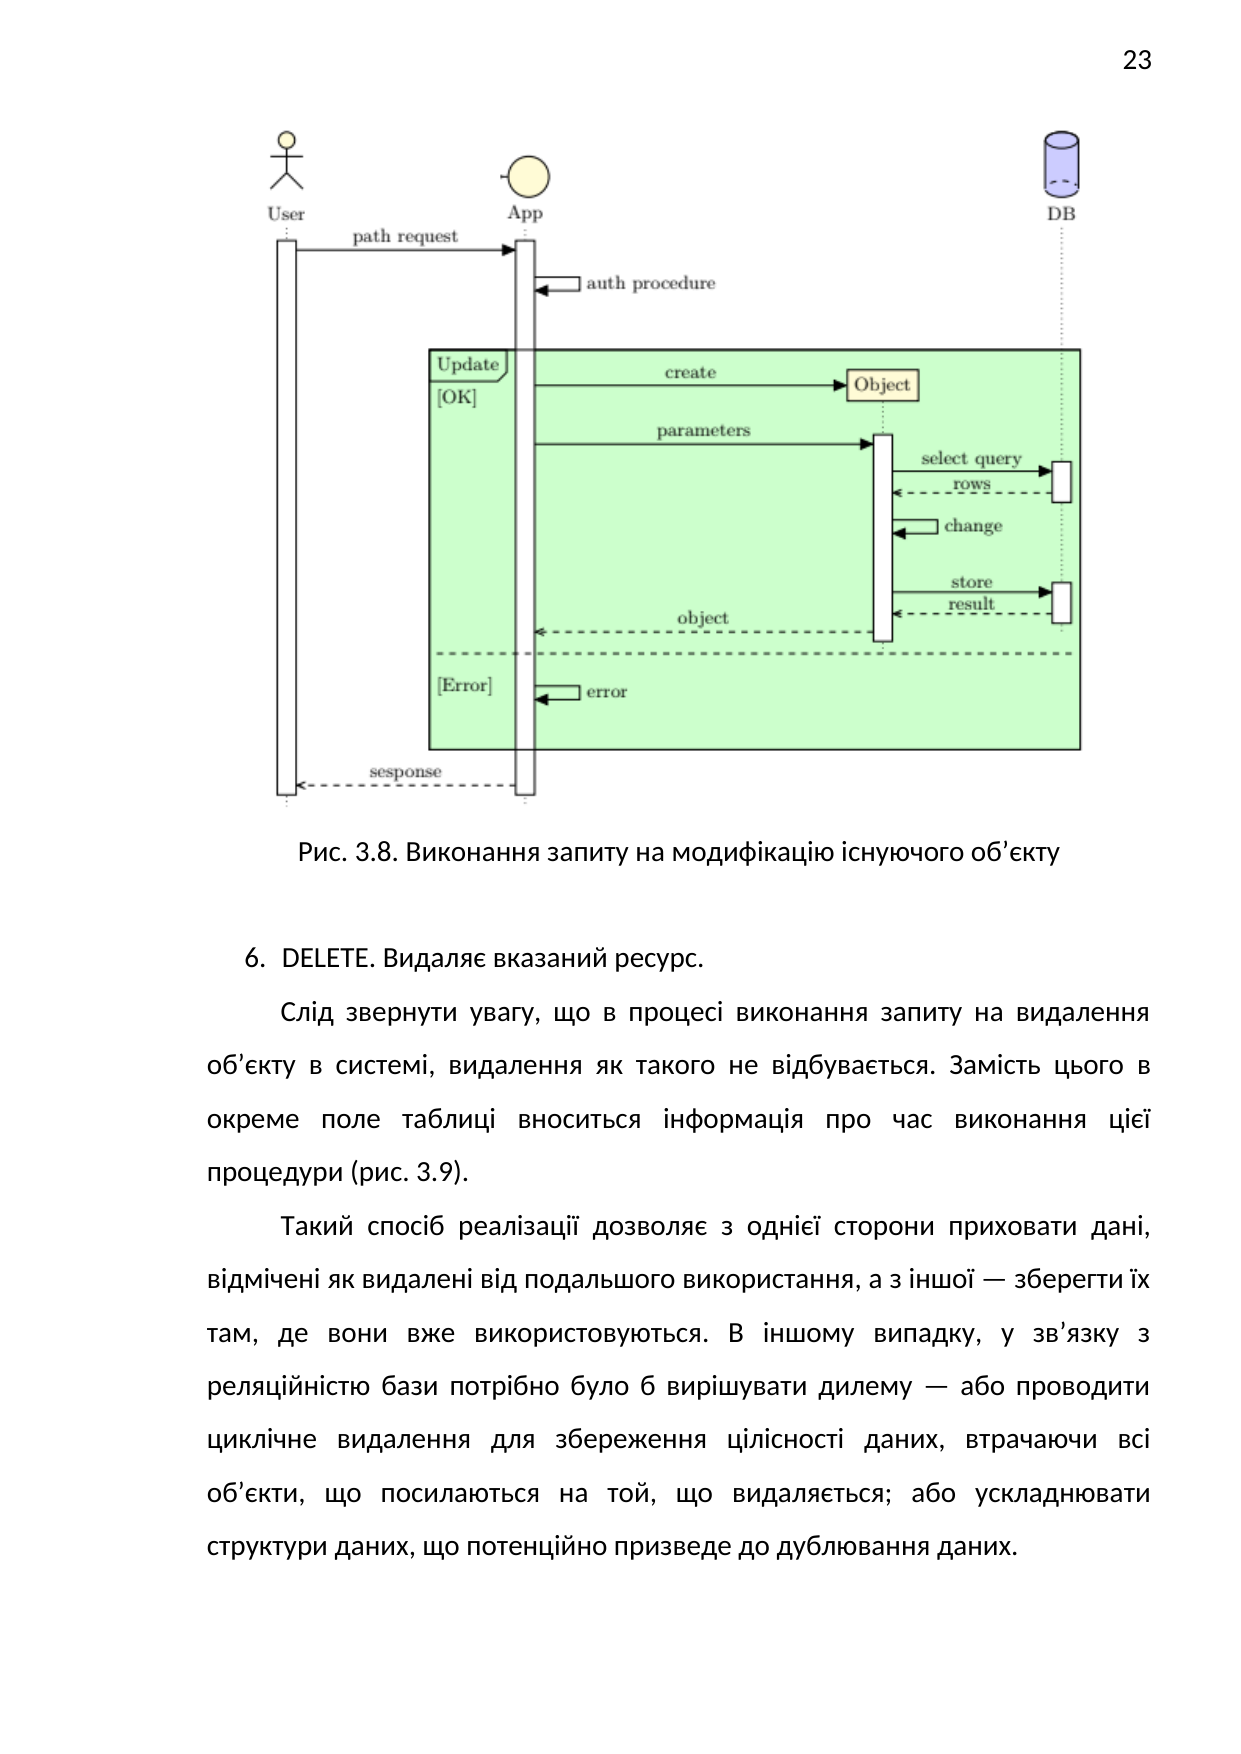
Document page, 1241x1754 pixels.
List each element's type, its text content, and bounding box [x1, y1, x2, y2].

list DELETE. Видаляє вказаний ресурс. [244, 939, 1152, 975]
text Рис. 3.8. Виконання запиту на модифікацію існуючого об’єкту [207, 833, 1152, 868]
picture [258, 118, 1100, 815]
text Такий спосіб реалізації дозволяє з однієї сторони приховати дані, відмічені як видалені від подальшого використання, а з іншої — зберегти їх там, де вони вже використовуються. В іншому випадку, у зв’язку з реляційністю бази потрібно було б вирішувати дилему — або проводити циклічне видалення для збереження цілісності даних, втрачаючи всі об’єкти, що посилаються на той, що видаляється; або ускладнювати структури даних, що потенційно призведе до дублювання даних. [207, 1207, 1152, 1563]
text Слід звернути увагу, що в процесі виконання запиту на видалення об’єкту в системі, видалення як такого не відбувається. Замість цього в окреме поле таблиці вноситься інформація про час виконання цієї процедури (рис. 3.9). [207, 993, 1152, 1189]
